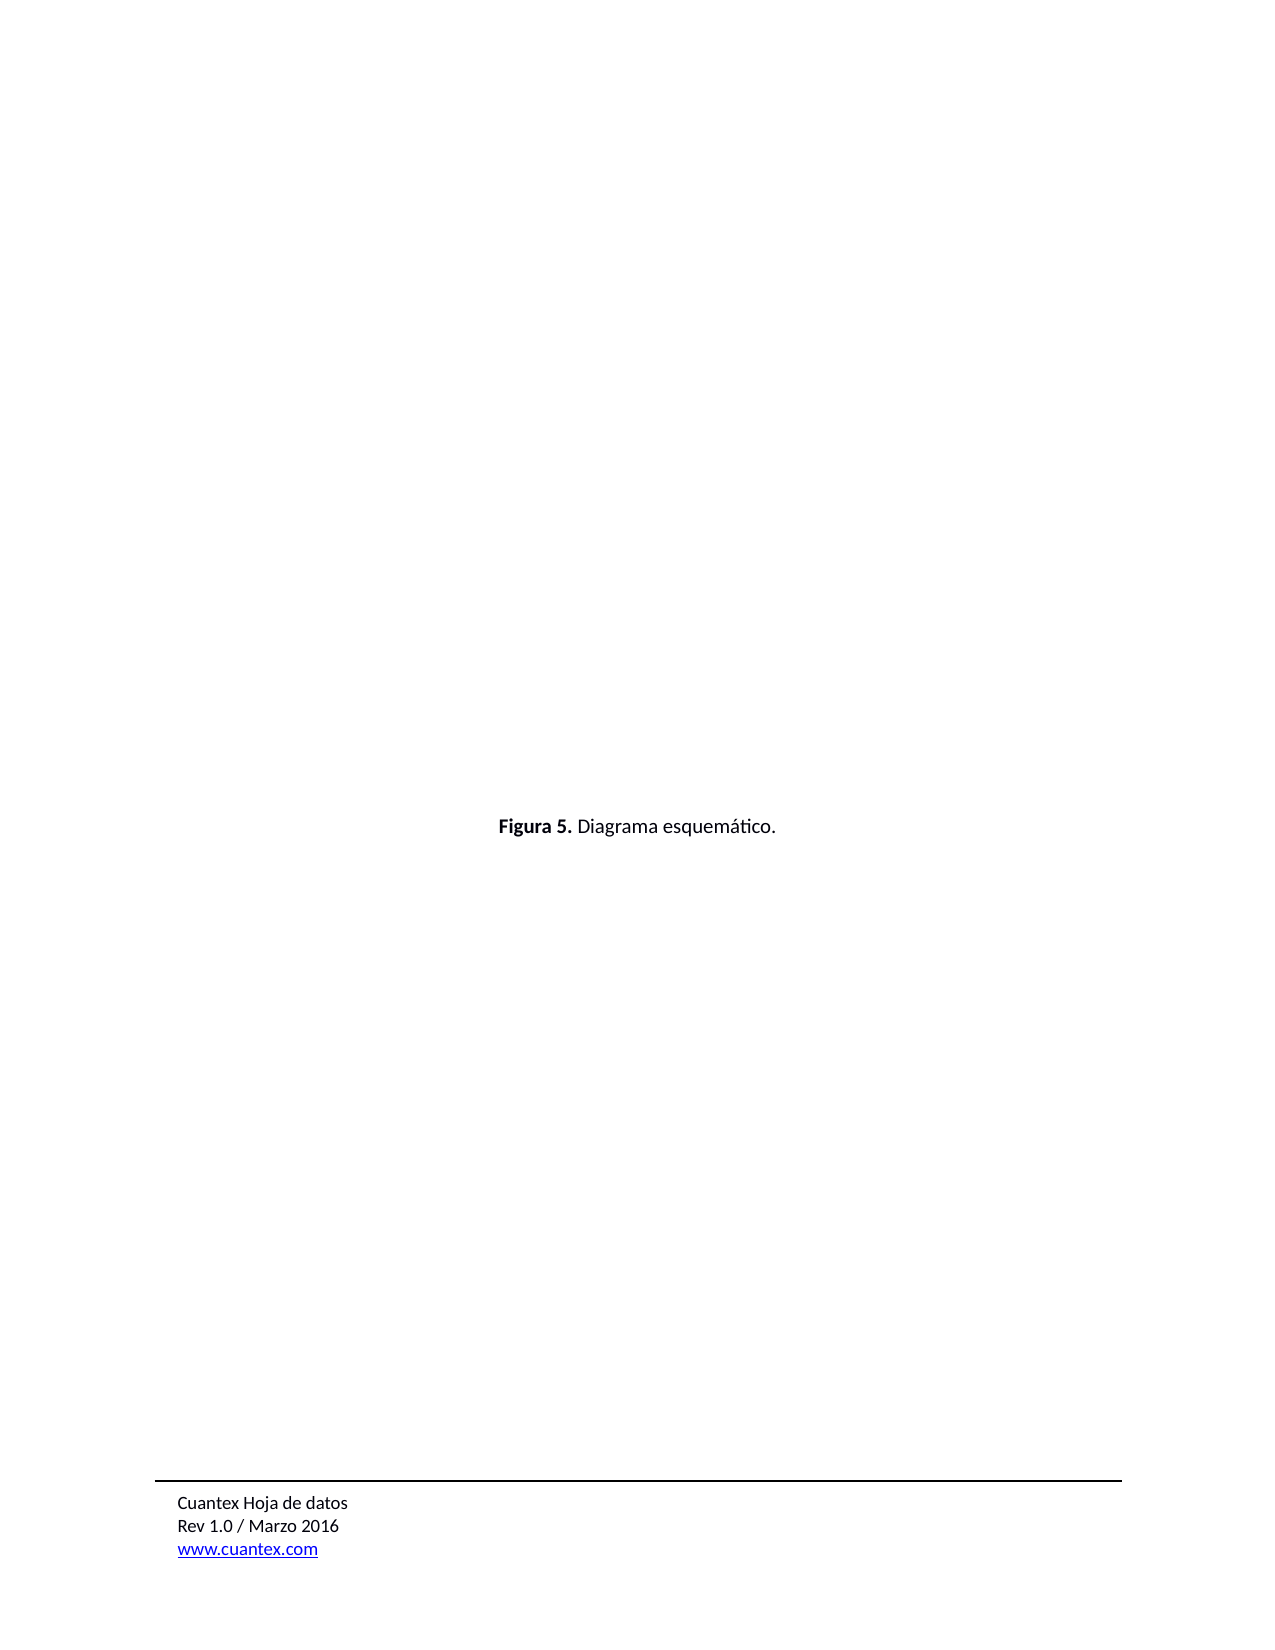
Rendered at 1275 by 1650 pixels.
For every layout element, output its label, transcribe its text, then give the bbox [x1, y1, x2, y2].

text Figura 5. Diagrama esquemático. [177, 813, 1098, 838]
